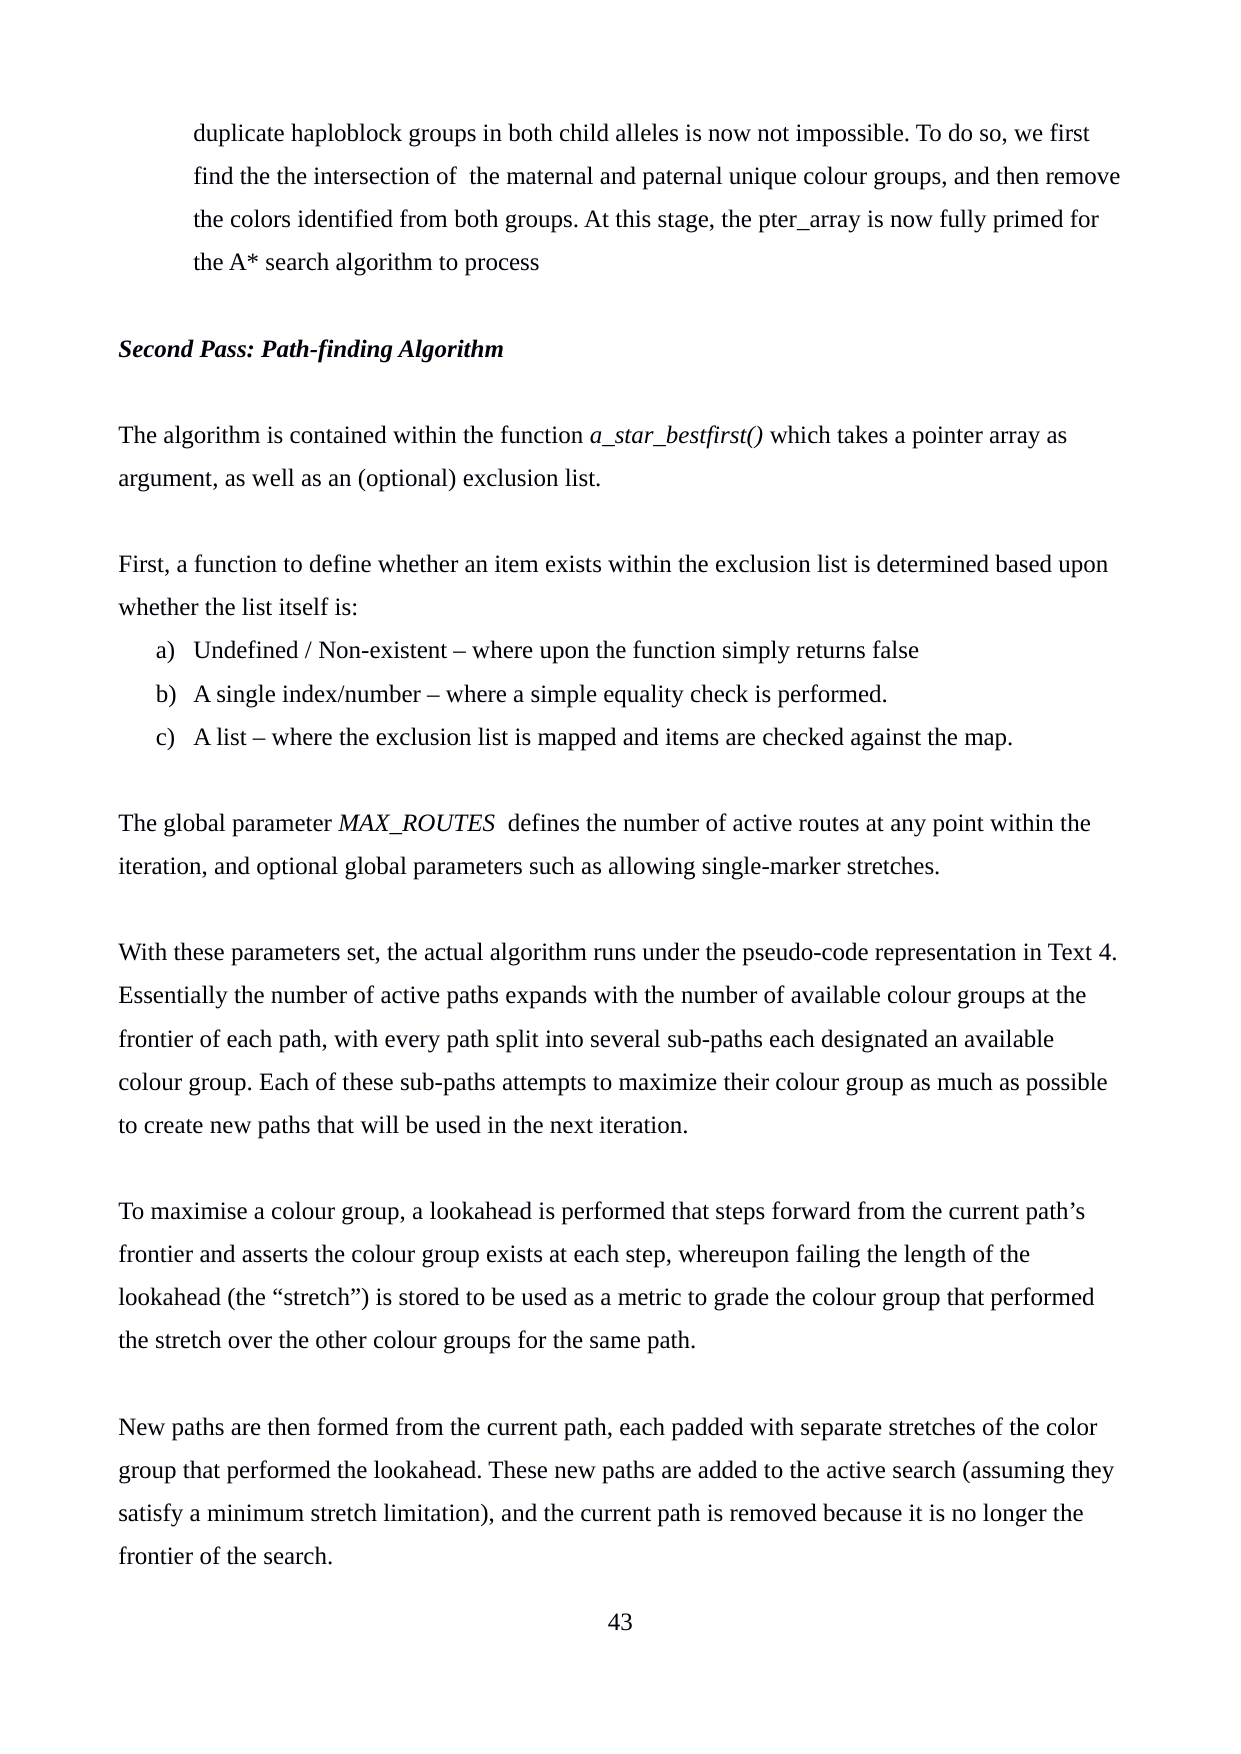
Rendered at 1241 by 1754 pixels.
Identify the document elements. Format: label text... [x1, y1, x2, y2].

list A list – where the exclusion list is mapped and items are checked against the map. [156, 722, 1122, 751]
text To maximise a colour group, a lookahead is performed that steps forward from the current path’s frontier and asserts the colour group exists at each step, whereupon failing the length of the lookahead (the “stretch”) is stored to be used as a metric to grade the colour group that performed the stretch over the other colour groups for the same path. [118, 1196, 1122, 1354]
text First, a function to define whether an item exists within the exclusion list is determined based upon whether the list itself is: [118, 549, 1122, 621]
text New paths are then formed from the current path, each padded with separate stretches of the color group that performed the lookahead. These new paths are added to the active search (assuming they satisfy a minimum stretch limitation), and the current path is removed because it is no longer the frontier of the search. [118, 1412, 1122, 1570]
text The algorithm is contained within the function a_star_bestfirst() which takes a pointer array as argument, as well as an (optional) exclusion list. [118, 420, 1122, 492]
list A single index/number – where a simple equality check is performed. [156, 679, 1122, 707]
list duplicate haploblock groups in both child alleles is now not impossible. To do so, we first find the the intersection of the maternal and paternal unique colour groups, and then remove the colors identified from both groups. At this stage, the pter_array is now fully primed for the A* search algorithm to process [156, 118, 1122, 276]
list Undefined / Non-existent – where upon the function simply returns false [156, 636, 1122, 664]
text With these parameters set, the actual algorithm runs under the pseudo-code representation in Text 4. Essentially the number of active paths expands with the number of available colour groups at the frontier of each path, with every path split into several sub-paths each designated an available colour group. Each of these sub-paths attempts to maximize their colour group as much as possible to create new paths that will be used in the next iteration. [118, 937, 1122, 1139]
text The global parameter MAX_ROUTES defines the number of active routes at any point within the iteration, and optional global parameters such as allowing single-marker stretches. [118, 808, 1122, 880]
subtitle Second Pass: Path-finding Algorithm [118, 334, 1122, 362]
